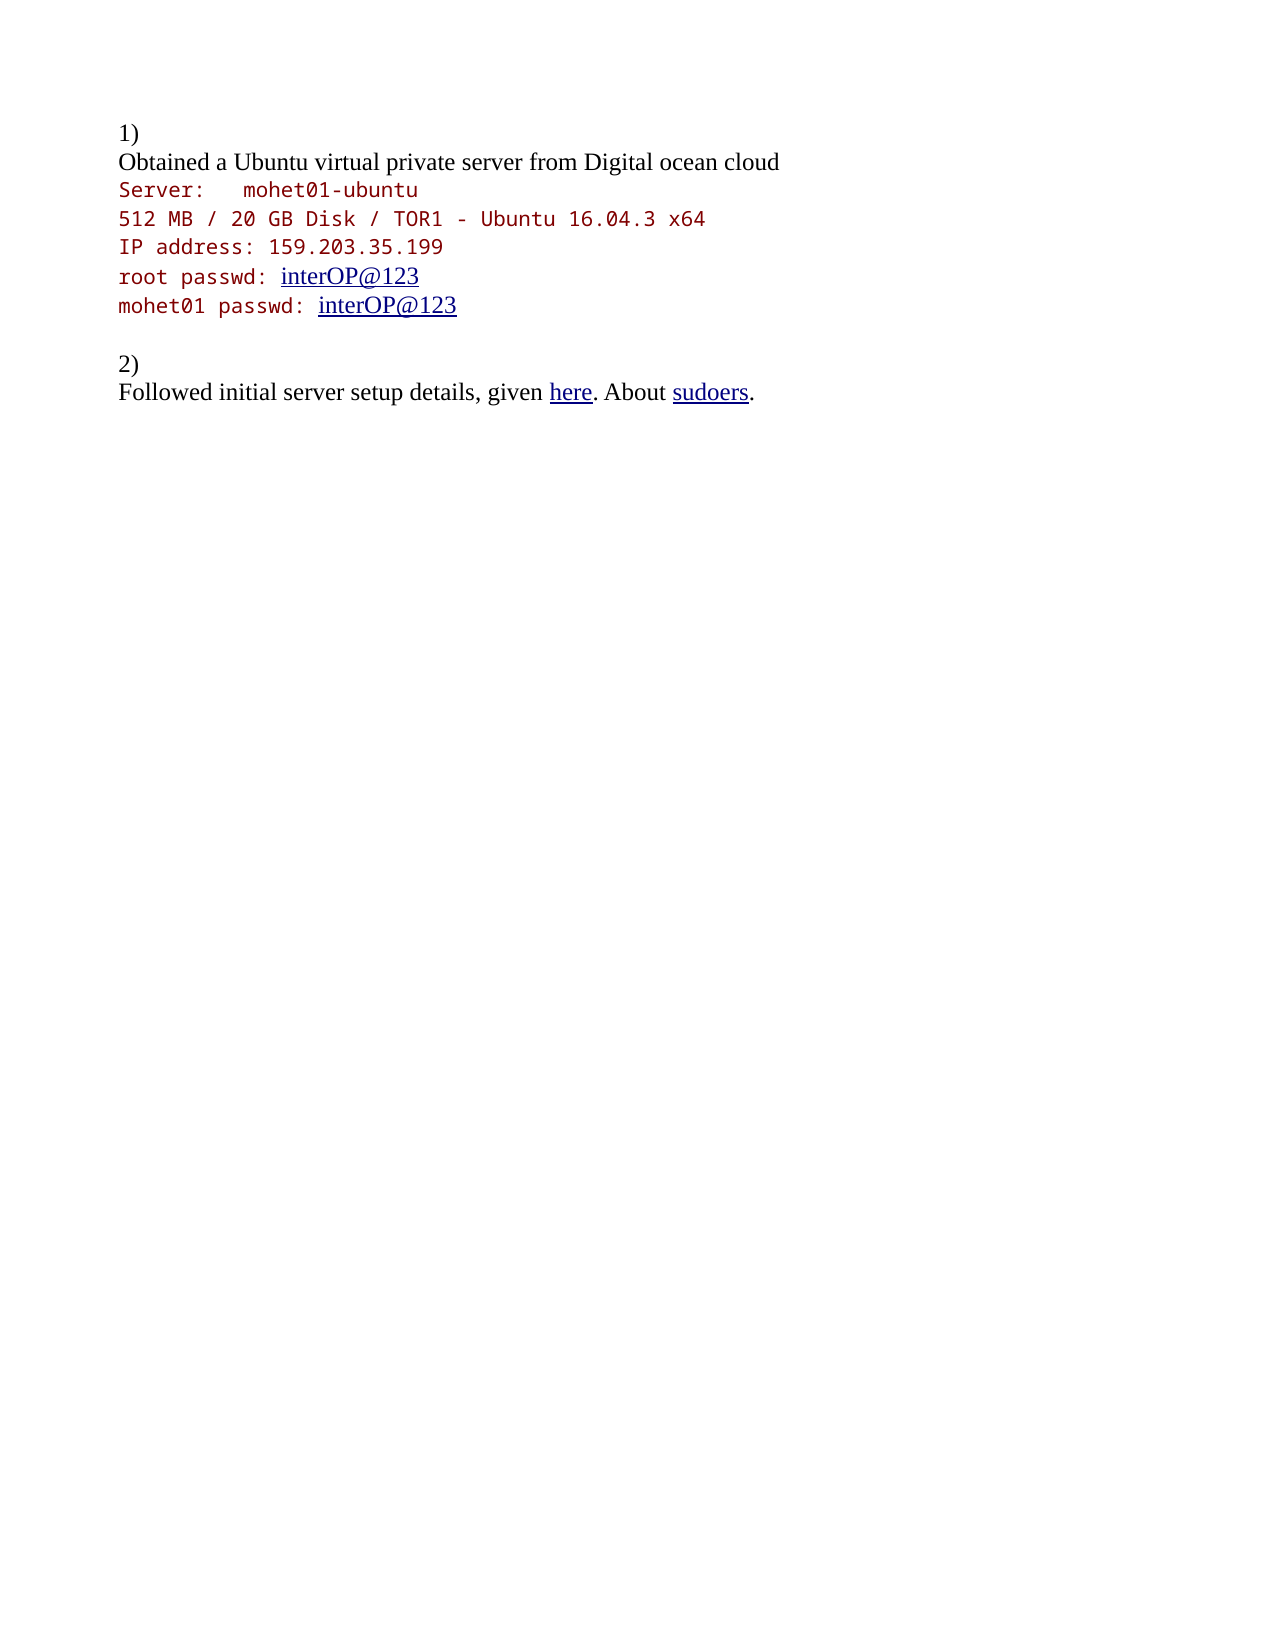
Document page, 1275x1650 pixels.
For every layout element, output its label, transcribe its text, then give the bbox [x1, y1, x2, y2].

text 2) [118, 349, 1157, 377]
text Server: mohet01-ubuntu [118, 176, 1157, 204]
text Obtained a Ubuntu virtual private server from Digital ocean cloud [118, 147, 1157, 176]
text 512 MB / 20 GB Disk / TOR1 - Ubuntu 16.04.3 x64 [118, 204, 1157, 232]
text IP address: 159.203.35.199 [118, 232, 1157, 261]
text root passwd: interOP@123 [118, 261, 1157, 290]
text mohet01 passwd: interOP@123 [118, 290, 1157, 320]
text 1) [118, 118, 1157, 147]
text Followed initial server setup details, given here. About sudoers. [118, 377, 1157, 406]
